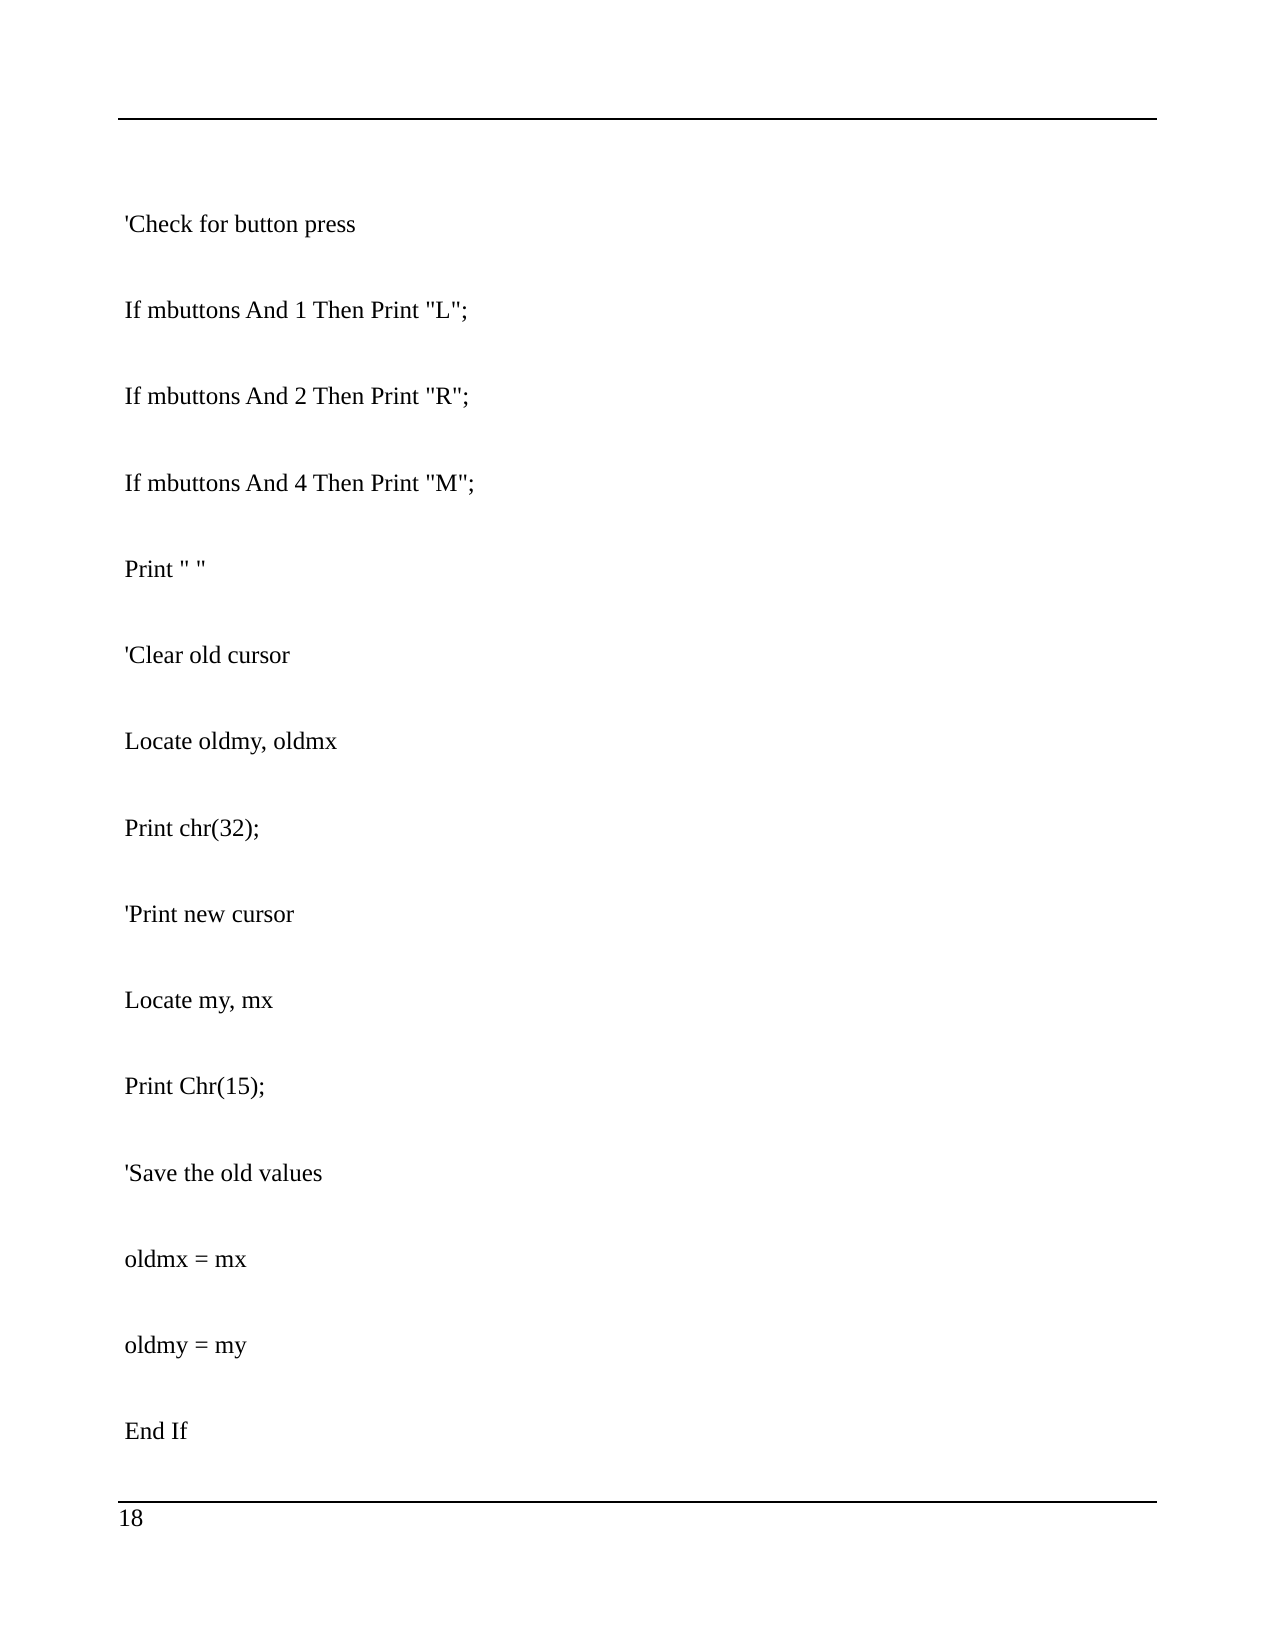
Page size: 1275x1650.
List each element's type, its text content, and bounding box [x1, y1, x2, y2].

text If mbuttons And 2 Then Print "R"; [118, 381, 1157, 410]
text oldmy = my [118, 1330, 1157, 1359]
text Locate my, mx [118, 985, 1157, 1014]
text 'Print new cursor [118, 899, 1157, 928]
text 'Clear old cursor [118, 640, 1157, 669]
text End If [118, 1416, 1157, 1445]
text If mbuttons And 1 Then Print "L"; [118, 295, 1157, 324]
text Print Chr(15); [118, 1071, 1157, 1100]
text Print " " [118, 554, 1157, 583]
text 'Save the old values [118, 1158, 1157, 1186]
text Print chr(32); [118, 813, 1157, 841]
text Locate oldmy, oldmx [118, 726, 1157, 755]
text oldmx = mx [118, 1244, 1157, 1273]
text 'Check for button press [118, 209, 1157, 238]
text If mbuttons And 4 Then Print "M"; [118, 468, 1157, 496]
